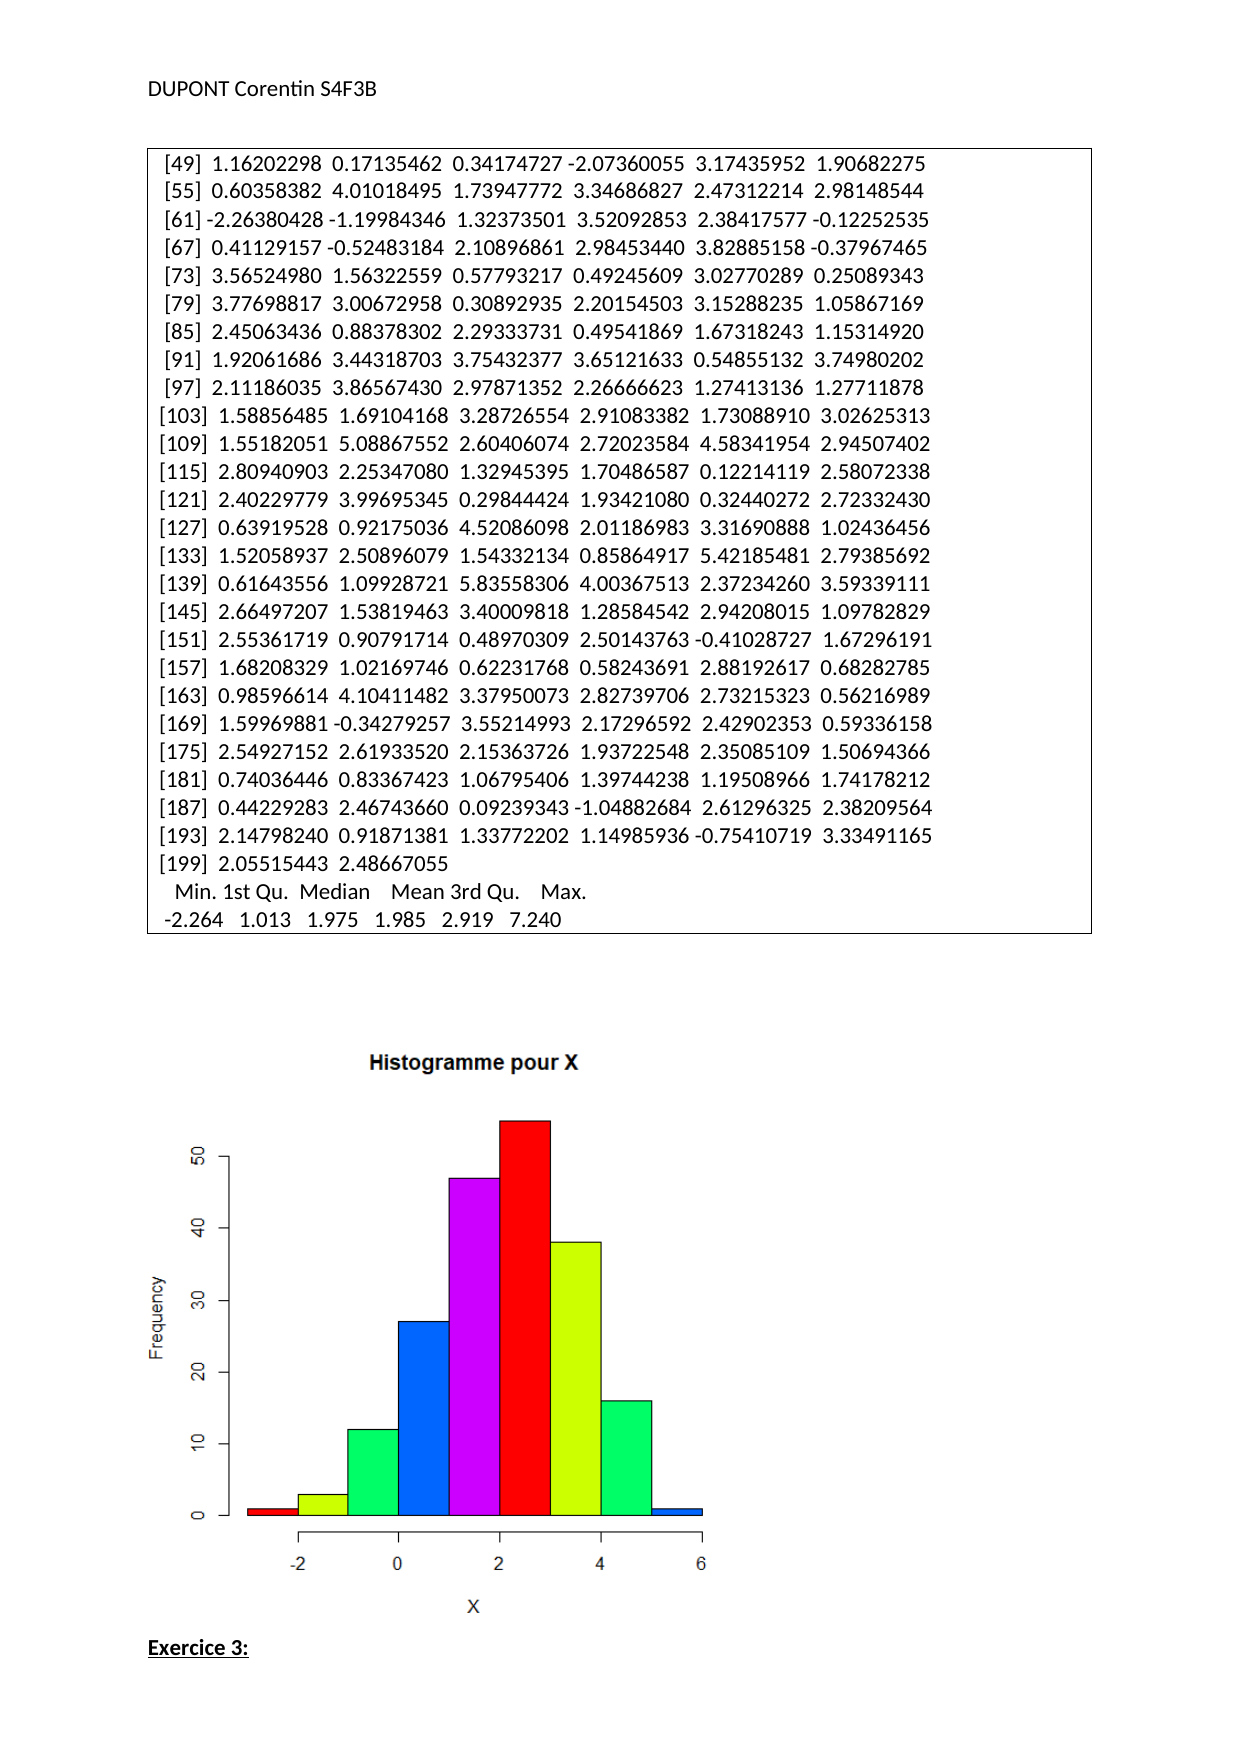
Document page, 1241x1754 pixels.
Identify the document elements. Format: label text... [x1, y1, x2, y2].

text Exercice 3: [148, 1633, 1093, 1661]
table_header [49] 1.16202298 0.17135462 0.34174727 -2.07360055 3.17435952 1.90682275 [55] 0.60358382 4.01018495 1.73947772 3.34686827 2.47312214 2.98148544 [61] -2.26380428 -1.19984346 1.32373501 3.52092853 2.38417577 -0.12252535 [67] 0.41129157 -0.52483184 2.10896861 2.98453440 3.82885158 -0.37967465 [73] 3.56524980 1.56322559 0.57793217 0.49245609 3.02770289 0.25089343 [79] 3.77698817 3.00672958 0.30892935 2.20154503 3.15288235 1.05867169 [85] 2.45063436 0.88378302 2.29333731 0.49541869 1.67318243 1.15314920 [91] 1.92061686 3.44318703 3.75432377 3.65121633 0.54855132 3.74980202 [97] 2.11186035 3.86567430 2.97871352 2.26666623 1.27413136 1.27711878 [103] 1.58856485 1.69104168 3.28726554 2.91083382 1.73088910 3.02625313 [109] 1.55182051 5.08867552 2.60406074 2.72023584 4.58341954 2.94507402 [115] 2.80940903 2.25347080 1.32945395 1.70486587 0.12214119 2.58072338 [121] 2.40229779 3.99695345 0.29844424 1.93421080 0.32440272 2.72332430 [127] 0.63919528 0.92175036 4.52086098 2.01186983 3.31690888 1.02436456 [133] 1.52058937 2.50896079 1.54332134 0.85864917 5.42185481 2.79385692 [139] 0.61643556 1.09928721 5.83558306 4.00367513 2.37234260 3.59339111 [145] 2.66497207 1.53819463 3.40009818 1.28584542 2.94208015 1.09782829 [151] 2.55361719 0.90791714 0.48970309 2.50143763 -0.41028727 1.67296191 [157] 1.68208329 1.02169746 0.62231768 0.58243691 2.88192617 0.68282785 [163] 0.98596614 4.10411482 3.37950073 2.82739706 2.73215323 0.56216989 [169] 1.59969881 -0.34279257 3.55214993 2.17296592 2.42902353 0.59336158 [175] 2.54927152 2.61933520 2.15363726 1.93722548 2.35085109 1.50694366 [181] 0.74036446 0.83367423 1.06795406 1.39744238 1.19508966 1.74178212 [187] 0.44229283 2.46743660 0.09239343 -1.04882684 2.61296325 2.38209564 [193] 2.14798240 0.91871381 1.33772202 1.14985936 -0.75410719 3.33491165 [199] 2.05515443 2.48667055 Min. 1st Qu. Median Mean 3rd Qu. Max. -2.264 1.013 1.975 1.985 2.919 7.240 [148, 149, 1091, 933]
